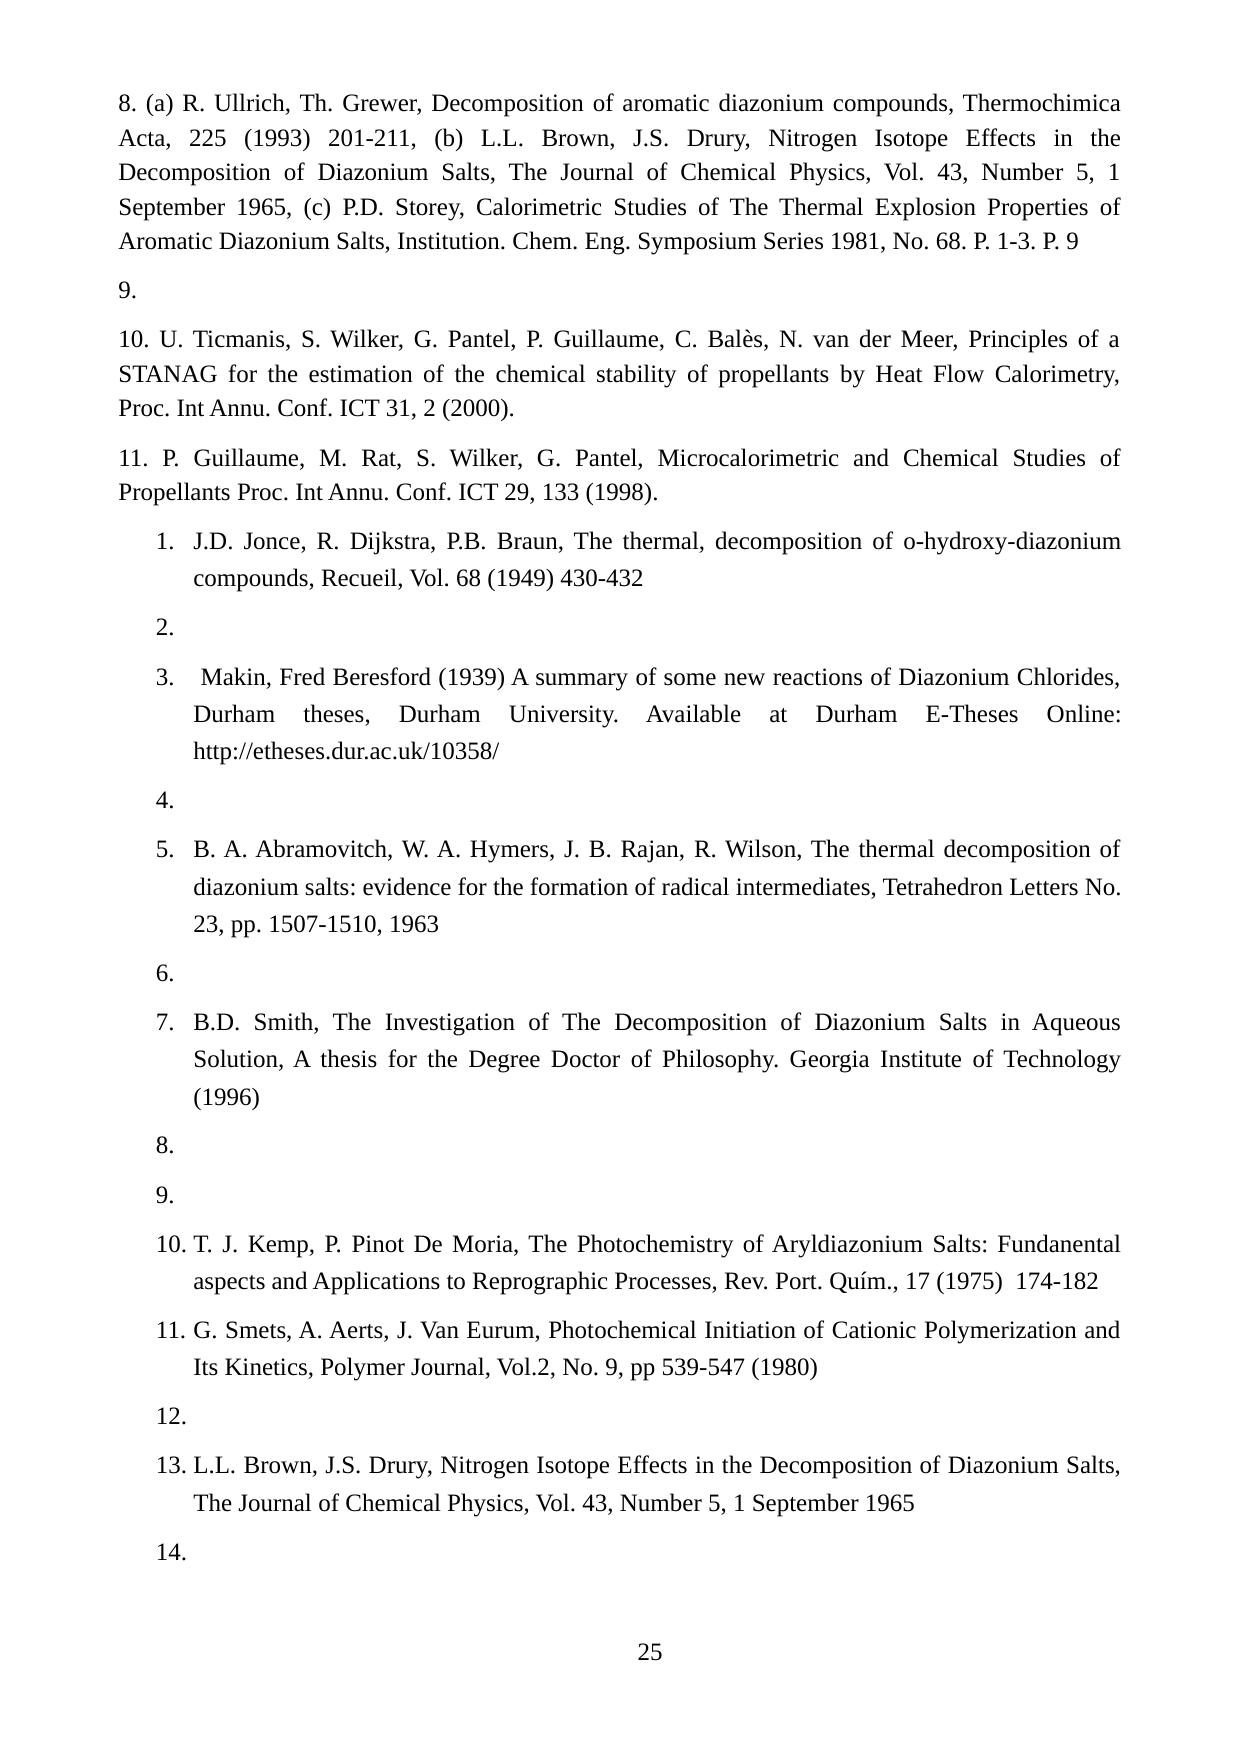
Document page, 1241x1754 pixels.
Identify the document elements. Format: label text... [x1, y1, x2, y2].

list G. Smets, A. Aerts, J. Van Eurum, Photochemical Initiation of Cationic Polymerization and Its Kinetics, Polymer Journal, Vol.2, No. 9, pp 539-547 (1980) [156, 1315, 1122, 1381]
list T. J. Kemp, P. Pinot De Moria, The Photochemistry of Aryldiazonium Salts: Fundanental aspects and Applications to Reprographic Processes, Rev. Port. Quím., 17 (1975) 174-182 [156, 1229, 1122, 1295]
list B. A. Abramovitch, W. A. Hymers, J. B. Rajan, R. Wilson, The thermal decomposition of diazonium salts: evidence for the formation of radical intermediates, Tetrahedron Letters No. 23, pp. 1507-1510, 1963 [156, 834, 1122, 938]
text 9. [118, 276, 1122, 304]
list L.L. Brown, J.S. Drury, Nitrogen Isotope Effects in the Decomposition of Diazonium Salts, The Journal of Chemical Physics, Vol. 43, Number 5, 1 September 1965 [156, 1451, 1122, 1517]
text 10. U. Ticmanis, S. Wilker, G. Pantel, P. Guillaume, C. Balès, N. van der Meer, Principles of a STANAG for the estimation of the chemical stability of propellants by Heat Flow Calorimetry, Proc. Int Annu. Conf. ICT 31, 2 (2000). [118, 324, 1122, 422]
list J.D. Jonce, R. Dijkstra, P.B. Braun, The thermal, decomposition of o-hydroxy-diazonium compounds, Recueil, Vol. 68 (1949) 430-432 [156, 526, 1122, 592]
text 8. (a) R. Ullrich, Th. Grewer, Decomposition of aromatic diazonium compounds, Thermochimica Acta, 225 (1993) 201-211, (b) L.L. Brown, J.S. Drury, Nitrogen Isotope Effects in the Decomposition of Diazonium Salts, The Journal of Chemical Physics, Vol. 43, Number 5, 1 September 1965, (c) P.D. Storey, Calorimetric Studies of The Thermal Explosion Properties of Aromatic Diazonium Salts, Institution. Chem. Eng. Symposium Series 1981, No. 68. P. 1-3. P. 9 [118, 88, 1122, 255]
list B.D. Smith, The Investigation of The Decomposition of Diazonium Salts in Aqueous Solution, A thesis for the Degree Doctor of Philosophy. Georgia Institute of Technology (1996) [156, 1007, 1122, 1110]
list Makin, Fred Beresford (1939) A summary of some new reactions of Diazonium Chlorides, Durham theses, Durham University. Available at Durham E-Theses Online: http://etheses.dur.ac.uk/10358/ [156, 662, 1122, 765]
text 11. P. Guillaume, M. Rat, S. Wilker, G. Pantel, Microcalorimetric and Chemical Studies of Propellants Proc. Int Annu. Conf. ICT 29, 133 (1998). [118, 443, 1122, 506]
